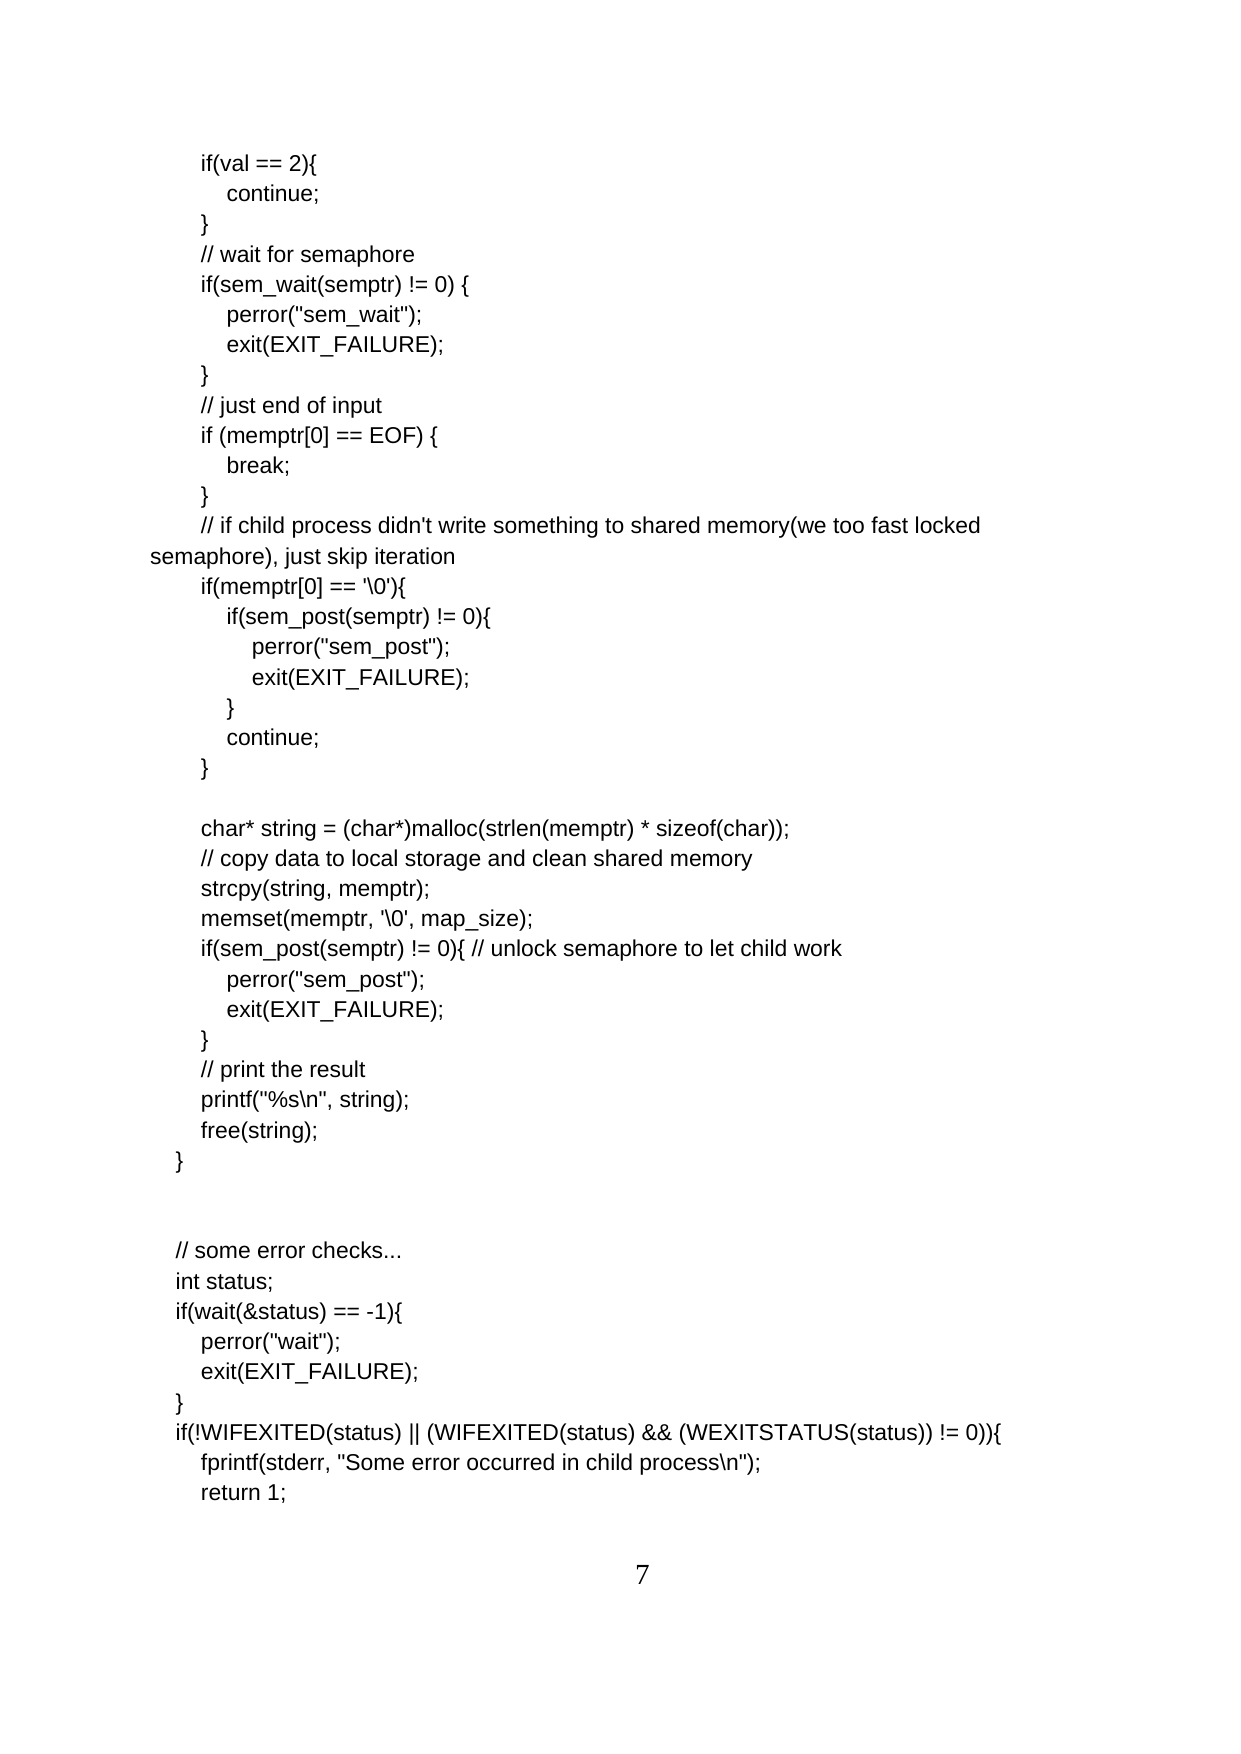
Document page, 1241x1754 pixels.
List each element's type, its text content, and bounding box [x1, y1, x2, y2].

text } [150, 1388, 1091, 1415]
text perror("sem_post"); [150, 966, 1091, 992]
text continue; [150, 180, 1091, 207]
text perror("wait"); [150, 1328, 1091, 1354]
text exit(EXIT_FAILURE); [150, 663, 1091, 690]
text } [150, 482, 1091, 509]
text } [150, 361, 1091, 388]
text if(sem_wait(semptr) != 0) { [150, 271, 1091, 297]
text if(sem_post(semptr) != 0){ // unlock semaphore to let child work [150, 935, 1091, 962]
text fprintf(stderr, "Some error occurred in child process\n"); [150, 1449, 1091, 1475]
text char* string = (char*)malloc(strlen(memptr) * sizeof(char)); [150, 814, 1091, 841]
text } [150, 210, 1091, 237]
text free(string); [150, 1117, 1091, 1143]
text if (memptr[0] == EOF) { [150, 422, 1091, 448]
text } [150, 1147, 1091, 1173]
text // copy data to local storage and clean shared memory [150, 845, 1091, 871]
text // if child process didn't write something to shared memory(we too fast locked semaphore), just skip iteration [150, 512, 1091, 569]
text printf("%s\n", string); [150, 1086, 1091, 1113]
text int status; [150, 1268, 1091, 1294]
text // wait for semaphore [150, 241, 1091, 267]
text memset(memptr, '\0', map_size); [150, 905, 1091, 932]
text continue; [150, 724, 1091, 750]
text // just end of input [150, 392, 1091, 418]
text // print the result [150, 1056, 1091, 1083]
text if(!WIFEXITED(status) || (WIFEXITED(status) && (WEXITSTATUS(status)) != 0)){ [150, 1419, 1091, 1445]
text if(memptr[0] == '\0'){ [150, 573, 1091, 599]
text perror("sem_wait"); [150, 301, 1091, 327]
text } [150, 1026, 1091, 1052]
text break; [150, 452, 1091, 478]
text exit(EXIT_FAILURE); [150, 996, 1091, 1022]
text if(sem_post(semptr) != 0){ [150, 603, 1091, 629]
text // some error checks... [150, 1237, 1091, 1264]
text exit(EXIT_FAILURE); [150, 331, 1091, 358]
text } [150, 754, 1091, 781]
text exit(EXIT_FAILURE); [150, 1358, 1091, 1385]
text strcpy(string, memptr); [150, 875, 1091, 901]
text if(val == 2){ [150, 150, 1091, 176]
text perror("sem_post"); [150, 633, 1091, 660]
text return 1; [150, 1479, 1091, 1506]
text if(wait(&status) == -1){ [150, 1298, 1091, 1324]
text } [150, 694, 1091, 720]
